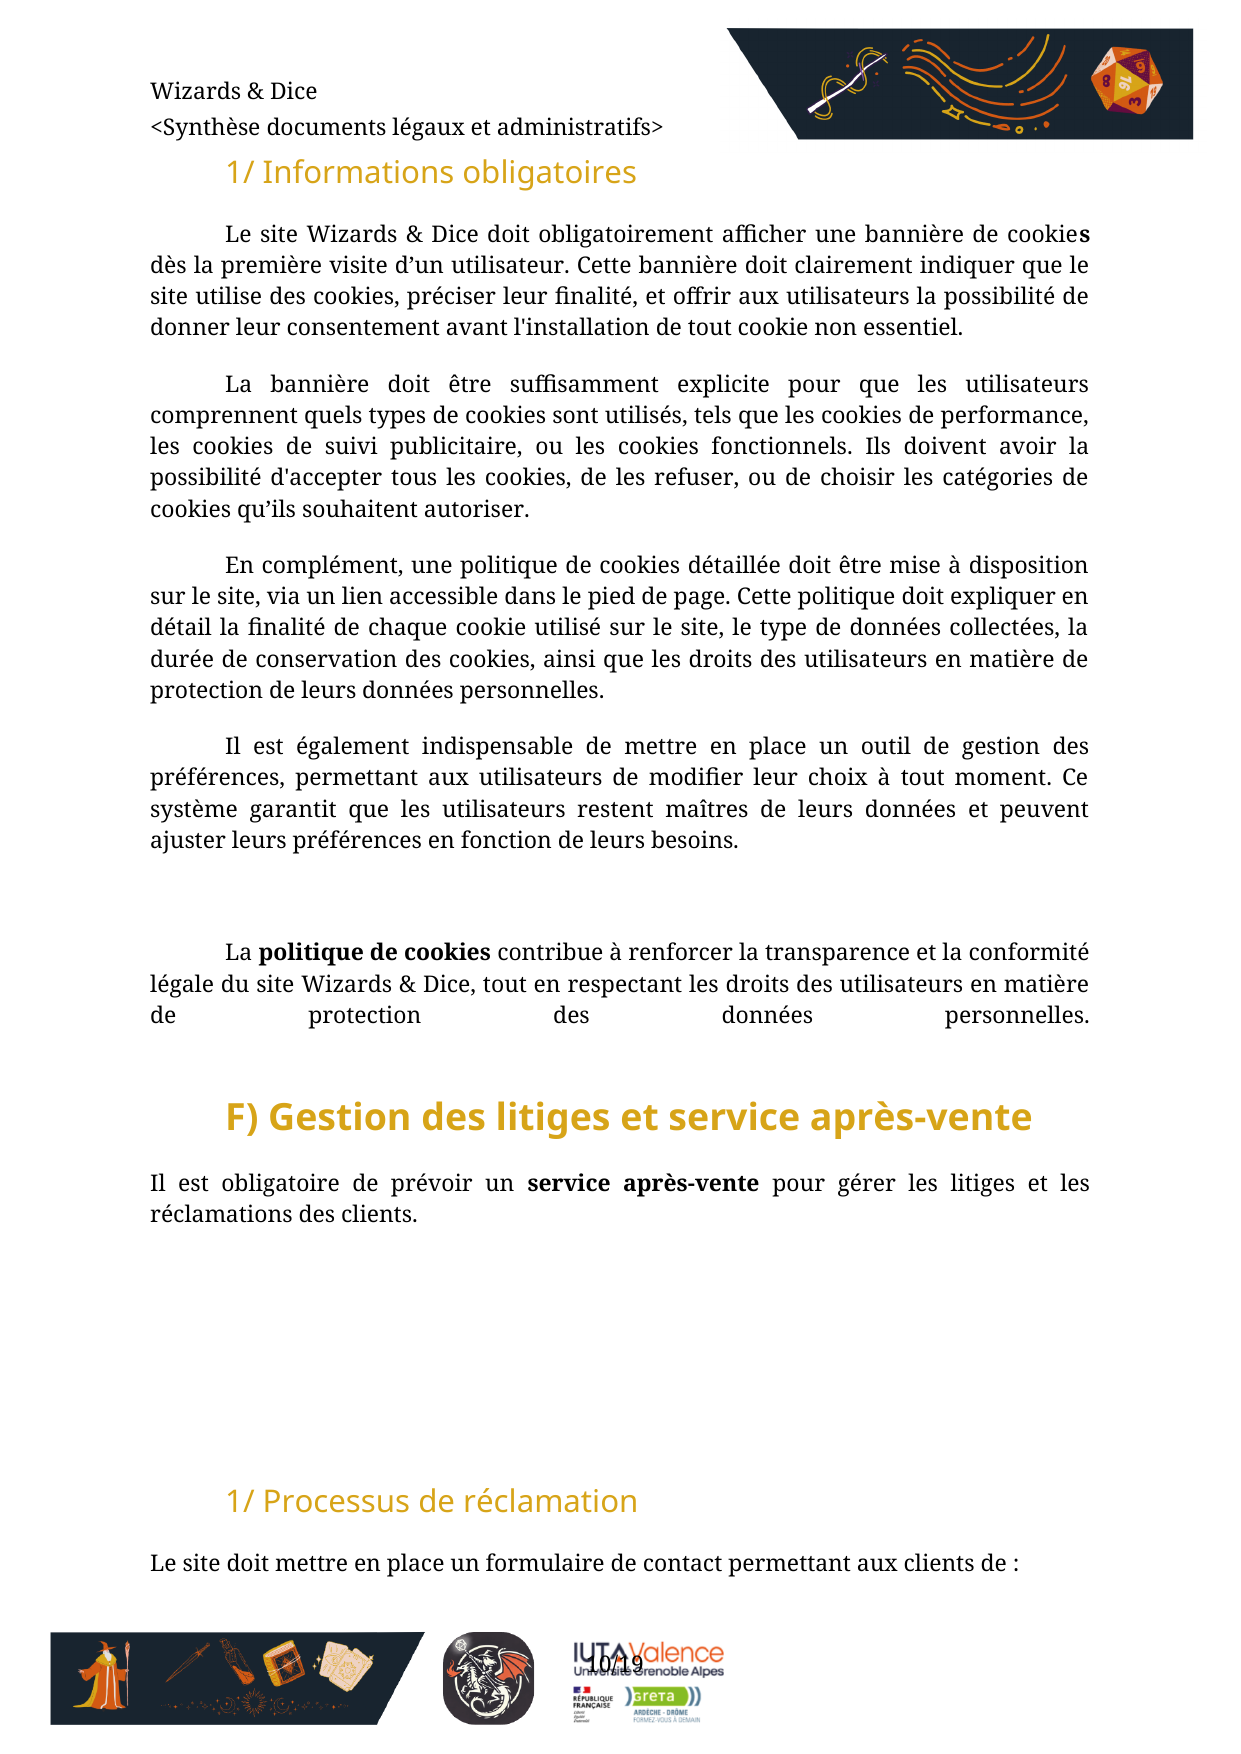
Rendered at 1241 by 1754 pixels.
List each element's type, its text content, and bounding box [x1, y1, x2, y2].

text Le site doit mettre en place un formulaire de contact permettant aux clients de : [150, 1547, 1090, 1578]
picture [42, 1621, 748, 1734]
text Il est obligatoire de prévoir un service après-vente pour gérer les litiges et les réclamations des clients. [150, 1167, 1090, 1229]
subtitle 1/ Informations obligatoires [150, 150, 1090, 193]
text La bannière doit être suffisamment explicite pour que les utilisateurs comprennent quels types de cookies sont utilisés, tels que les cookies de performance, les cookies de suivi publicitaire, ou les cookies fonctionnels. Ils doivent avoir la possibilité d'accepter tous les cookies, de les refuser, ou de choisir les catégories de cookies qu’ils souhaitent autoriser. [150, 368, 1090, 524]
text Le site Wizards & Dice doit obligatoirement afficher une bannière de cookies dès la première visite d’un utilisateur. Cette bannière doit clairement indiquer que le site utilise des cookies, préciser leur finalité, et offrir aux utilisateurs la possibilité de donner leur consentement avant l'installation de tout cookie non essentiel. [150, 218, 1090, 343]
text La politique de cookies contribue à renforcer la transparence et la conformité légale du site Wizards & Dice, tout en respectant les droits des utilisateurs en matière de protection des données personnelles. [150, 936, 1090, 1061]
subtitle 1/ Processus de réclamation [150, 1479, 1090, 1522]
picture [720, 18, 1208, 153]
subtitle F) Gestion des litiges et service après-vente [150, 1091, 1090, 1142]
text En complément, une politique de cookies détaillée doit être mise à disposition sur le site, via un lien accessible dans le pied de page. Cette politique doit expliquer en détail la finalité de chaque cookie utilisé sur le site, le type de données collectées, la durée de conservation des cookies, ainsi que les droits des utilisateurs en matière de protection de leurs données personnelles. [150, 549, 1090, 705]
text Il est également indispensable de mettre en place un outil de gestion des préférences, permettant aux utilisateurs de modifier leur choix à tout moment. Ce système garantit que les utilisateurs restent maîtres de leurs données et peuvent ajuster leurs préférences en fonction de leurs besoins. [150, 730, 1090, 855]
